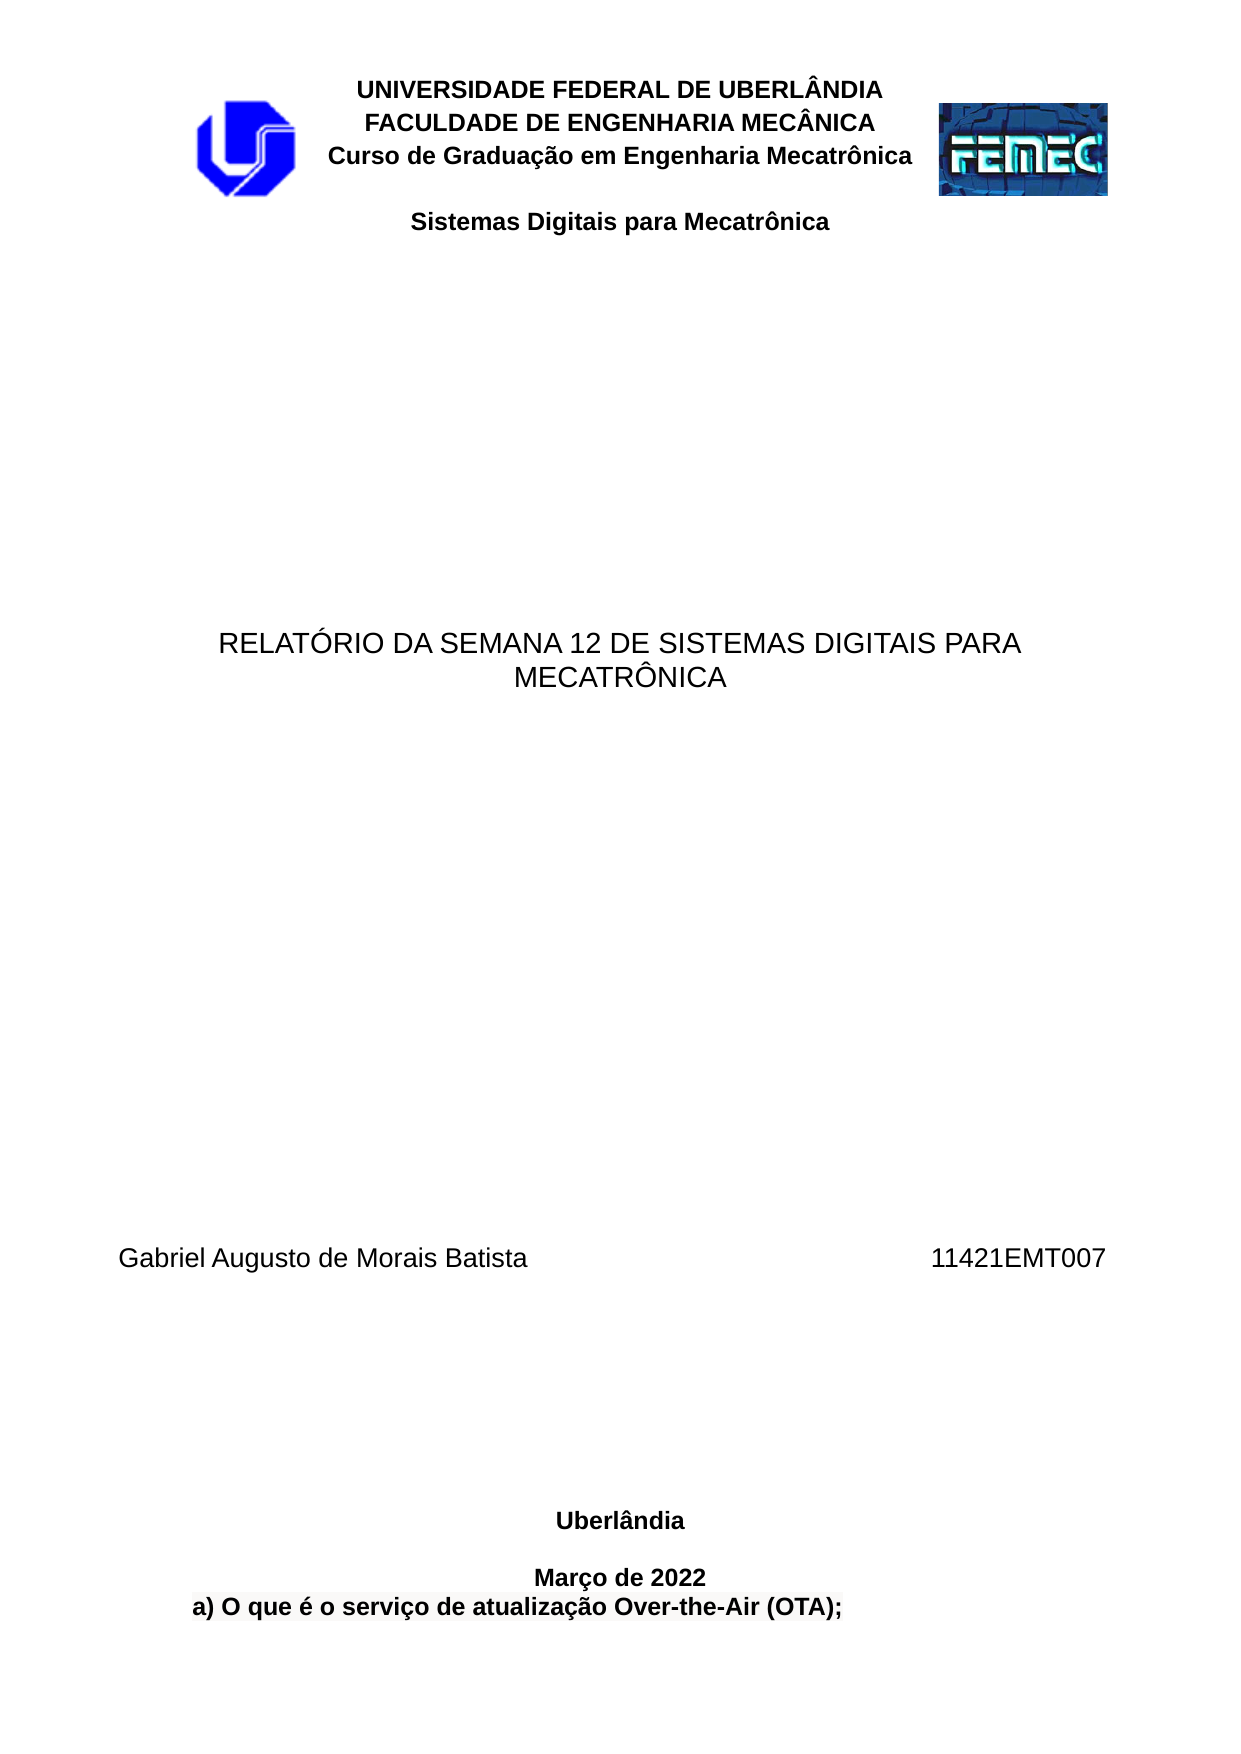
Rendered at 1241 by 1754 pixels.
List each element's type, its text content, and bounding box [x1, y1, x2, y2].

text Março de 2022 [118, 1563, 1122, 1592]
text FACULDADE DE ENGENHARIA MECÂNICA [303, 108, 938, 137]
text Sistemas Digitais para Mecatrônica [118, 207, 1122, 235]
text [118, 141, 193, 169]
text RELATÓRIO DA SEMANA 12 DE SISTEMAS DIGITAIS PARA MECATRÔNICA [118, 626, 1122, 693]
text [118, 108, 193, 137]
text Gabriel Augusto de Morais Batista 11421EMT007 [118, 1242, 1122, 1273]
text Curso de Graduação em Engenharia Mecatrônica [303, 141, 938, 169]
text UNIVERSIDADE FEDERAL DE UBERLÂNDIA [118, 75, 1122, 104]
text a) O que é o serviço de atualização Over-the-Air (OTA); [192, 1592, 1122, 1621]
text Uberlândia [118, 1506, 1122, 1534]
